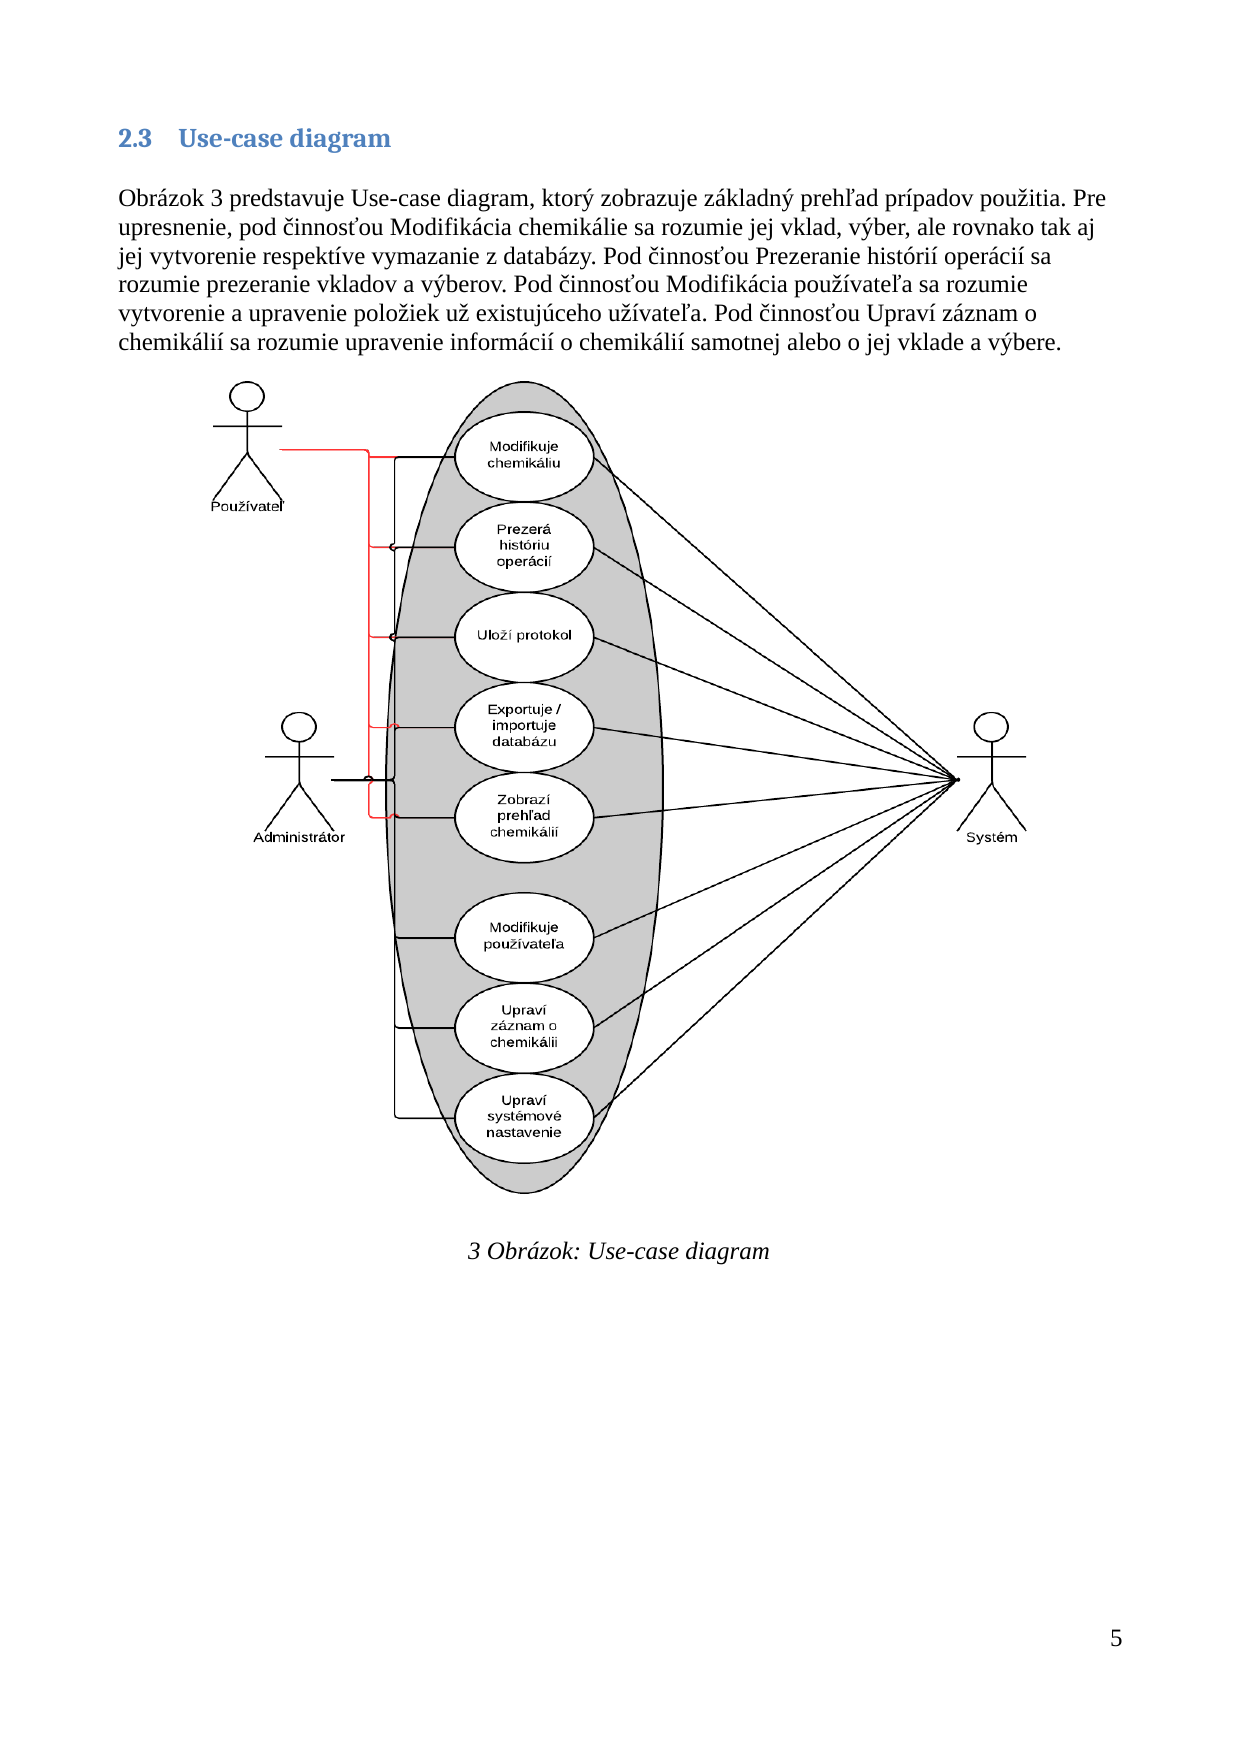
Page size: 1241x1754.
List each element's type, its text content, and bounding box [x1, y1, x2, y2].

subtitle Use-case diagram [118, 123, 1122, 154]
text 3 Obrázok: Use-case diagram [189, 1236, 1051, 1265]
text Obrázok 3 predstavuje Use-case diagram, ktorý zobrazuje základný prehľad prípadov použitia. Pre upresnenie, pod činnosťou Modifikácia chemikálie sa rozumie jej vklad, výber, ale rovnako tak aj jej vytvorenie respektíve vymazanie z databázy. Pod činnosťou Prezeranie histórií operácií sa rozumie prezeranie vkladov a výberov. Pod činnosťou Modifikácia používateľa sa rozumie vytvorenie a upravenie položiek už existujúceho užívateľa. Pod činnosťou Upraví záznam o chemikálií sa rozumie upravenie informácií o chemikálií samotnej alebo o jej vklade a výbere. [118, 183, 1122, 356]
